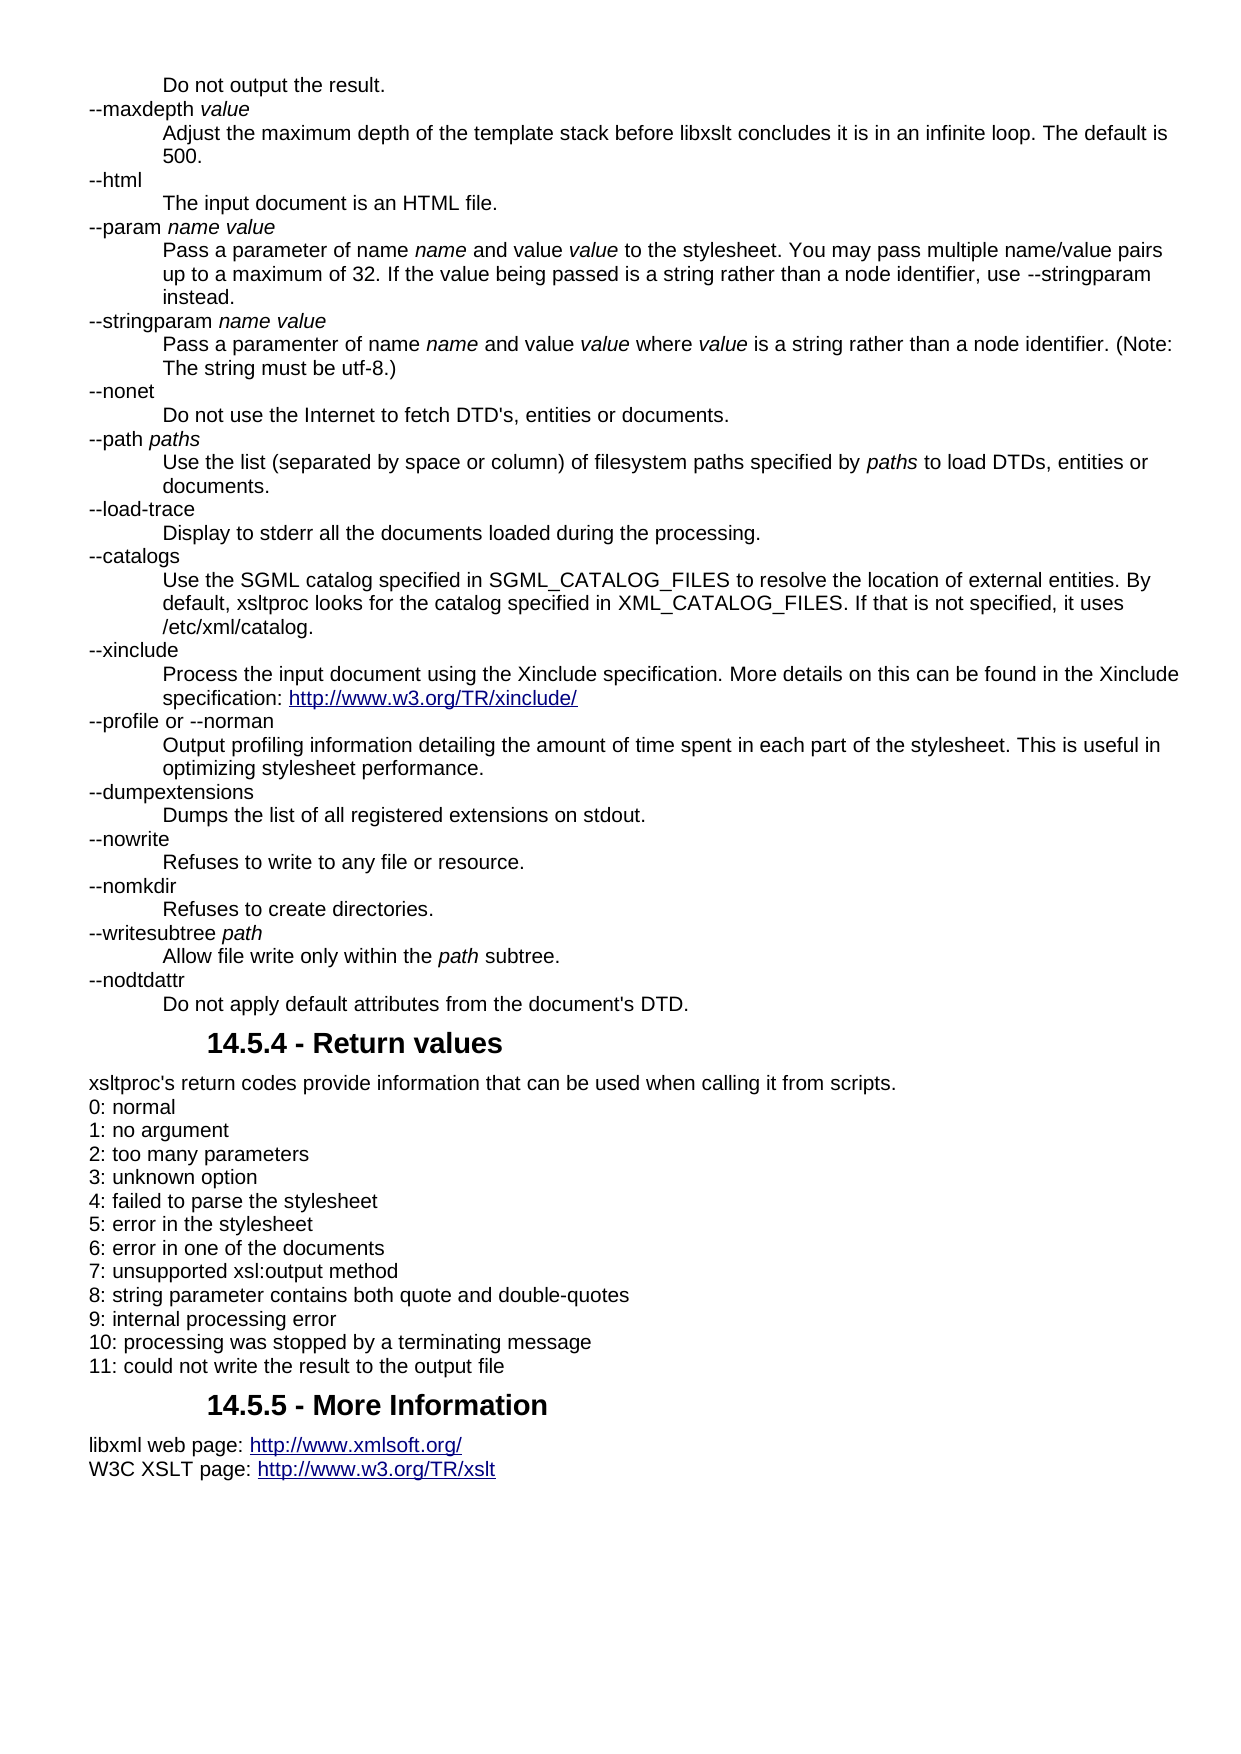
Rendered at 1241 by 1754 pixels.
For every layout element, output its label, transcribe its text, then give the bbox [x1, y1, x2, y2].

text --load-trace [88, 498, 1181, 521]
text Do not apply default attributes from the document's DTD. [162, 992, 1181, 1016]
text 5: error in the stylesheet [88, 1213, 1181, 1236]
text Do not use the Internet to fetch DTD's, entities or documents. [162, 403, 1181, 427]
text Pass a paramenter of name name and value value where value is a string rather than a node identifier. (Note: The string must be utf-8.) [162, 333, 1181, 380]
text Do not output the result. [162, 74, 1181, 97]
text --maxdepth value [88, 97, 1181, 121]
text 0: normal [88, 1095, 1181, 1119]
text 9: internal processing error [88, 1307, 1181, 1331]
text --param name value [88, 215, 1181, 239]
text --dumpextensions [88, 780, 1181, 804]
text Output profiling information detailing the amount of time spent in each part of the stylesheet. This is useful in optimizing stylesheet performance. [162, 733, 1181, 780]
text --nomkdir [88, 874, 1181, 898]
text W3C XSLT page: http://www.w3.org/TR/xslt [88, 1457, 1181, 1481]
text 1: no argument [88, 1119, 1181, 1142]
text 4: failed to parse the stylesheet [88, 1189, 1181, 1213]
text libxml web page: http://www.xmlsoft.org/ [88, 1434, 1181, 1457]
text Refuses to write to any file or resource. [162, 851, 1181, 874]
subtitle Return values [207, 1027, 1181, 1060]
text The input document is an HTML file. [162, 192, 1181, 215]
text --xinclude [88, 639, 1181, 662]
text Adjust the maximum depth of the template stack before libxslt concludes it is in an infinite loop. The default is 500. [162, 121, 1181, 168]
text Refuses to create directories. [162, 898, 1181, 921]
text Use the SGML catalog specified in SGML_CATALOG_FILES to resolve the location of external entities. By default, xsltproc looks for the catalog specified in XML_CATALOG_FILES. If that is not specified, it uses /etc/xml/catalog. [162, 568, 1181, 639]
text 2: too many parameters [88, 1142, 1181, 1166]
text Use the list (separated by space or column) of filesystem paths specified by paths to load DTDs, entities or documents. [162, 451, 1181, 498]
text 6: error in one of the documents [88, 1236, 1181, 1260]
text --nonet [88, 380, 1181, 403]
text xsltproc's return codes provide information that can be used when calling it from scripts. [88, 1072, 1181, 1095]
text --path paths [88, 427, 1181, 451]
text --writesubtree path [88, 921, 1181, 945]
text --nodtdattr [88, 968, 1181, 992]
text --stringparam name value [88, 309, 1181, 333]
text Dumps the list of all registered extensions on stdout. [162, 804, 1181, 827]
text Process the input document using the Xinclude specification. More details on this can be found in the Xinclude specification: http://www.w3.org/TR/xinclude/ [162, 662, 1181, 709]
text Display to stderr all the documents loaded during the processing. [162, 521, 1181, 545]
text 11: could not write the result to the output file [88, 1354, 1181, 1378]
text 3: unknown option [88, 1166, 1181, 1189]
text 8: string parameter contains both quote and double-quotes [88, 1283, 1181, 1307]
text Pass a parameter of name name and value value to the stylesheet. You may pass multiple name/value pairs up to a maximum of 32. If the value being passed is a string rather than a node identifier, use --stringparam instead. [162, 239, 1181, 309]
text 10: processing was stopped by a terminating message [88, 1331, 1181, 1354]
text 7: unsupported xsl:output method [88, 1260, 1181, 1283]
text --html [88, 168, 1181, 192]
text --profile or --norman [88, 709, 1181, 733]
text --catalogs [88, 545, 1181, 568]
text Allow file write only within the path subtree. [162, 945, 1181, 968]
subtitle More Information [207, 1389, 1181, 1422]
text --nowrite [88, 827, 1181, 851]
